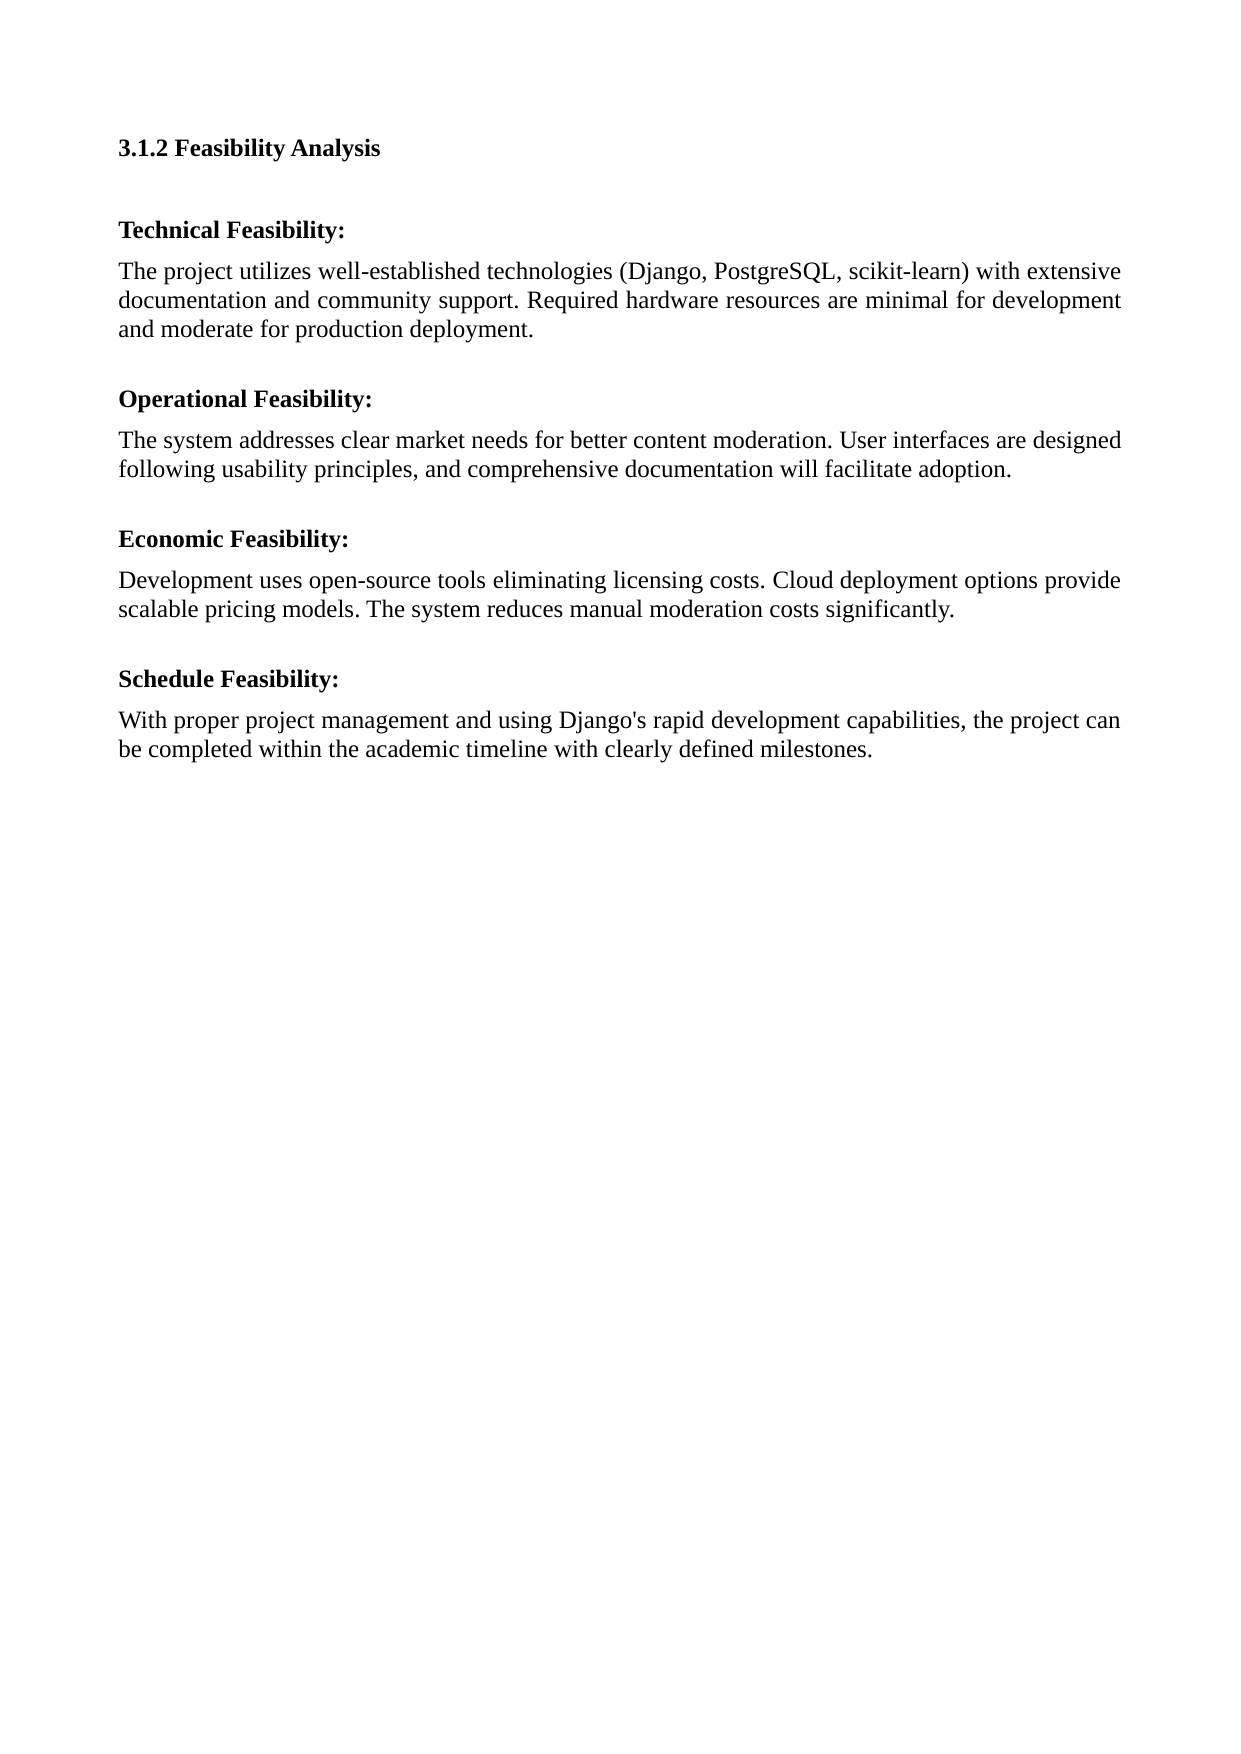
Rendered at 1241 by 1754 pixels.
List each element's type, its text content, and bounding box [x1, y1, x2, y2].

text The project utilizes well-established technologies (Django, PostgreSQL, scikit-learn) with extensive documentation and community support. Required hardware resources are minimal for development and moderate for production deployment. [118, 256, 1122, 343]
text With proper project management and using Django's rapid development capabilities, the project can be completed within the academic timeline with clearly defined milestones. [118, 705, 1122, 763]
subtitle Technical Feasibility: [118, 215, 1122, 244]
text The system addresses clear market needs for better content moderation. User interfaces are designed following usability principles, and comprehensive documentation will facilitate adoption. [118, 425, 1122, 483]
subtitle Schedule Feasibility: [118, 664, 1122, 693]
subtitle Economic Feasibility: [118, 524, 1122, 553]
subtitle 3.1.2 Feasibility Analysis [118, 133, 1122, 161]
subtitle Operational Feasibility: [118, 384, 1122, 413]
text Development uses open-source tools eliminating licensing costs. Cloud deployment options provide scalable pricing models. The system reduces manual moderation costs significantly. [118, 565, 1122, 623]
